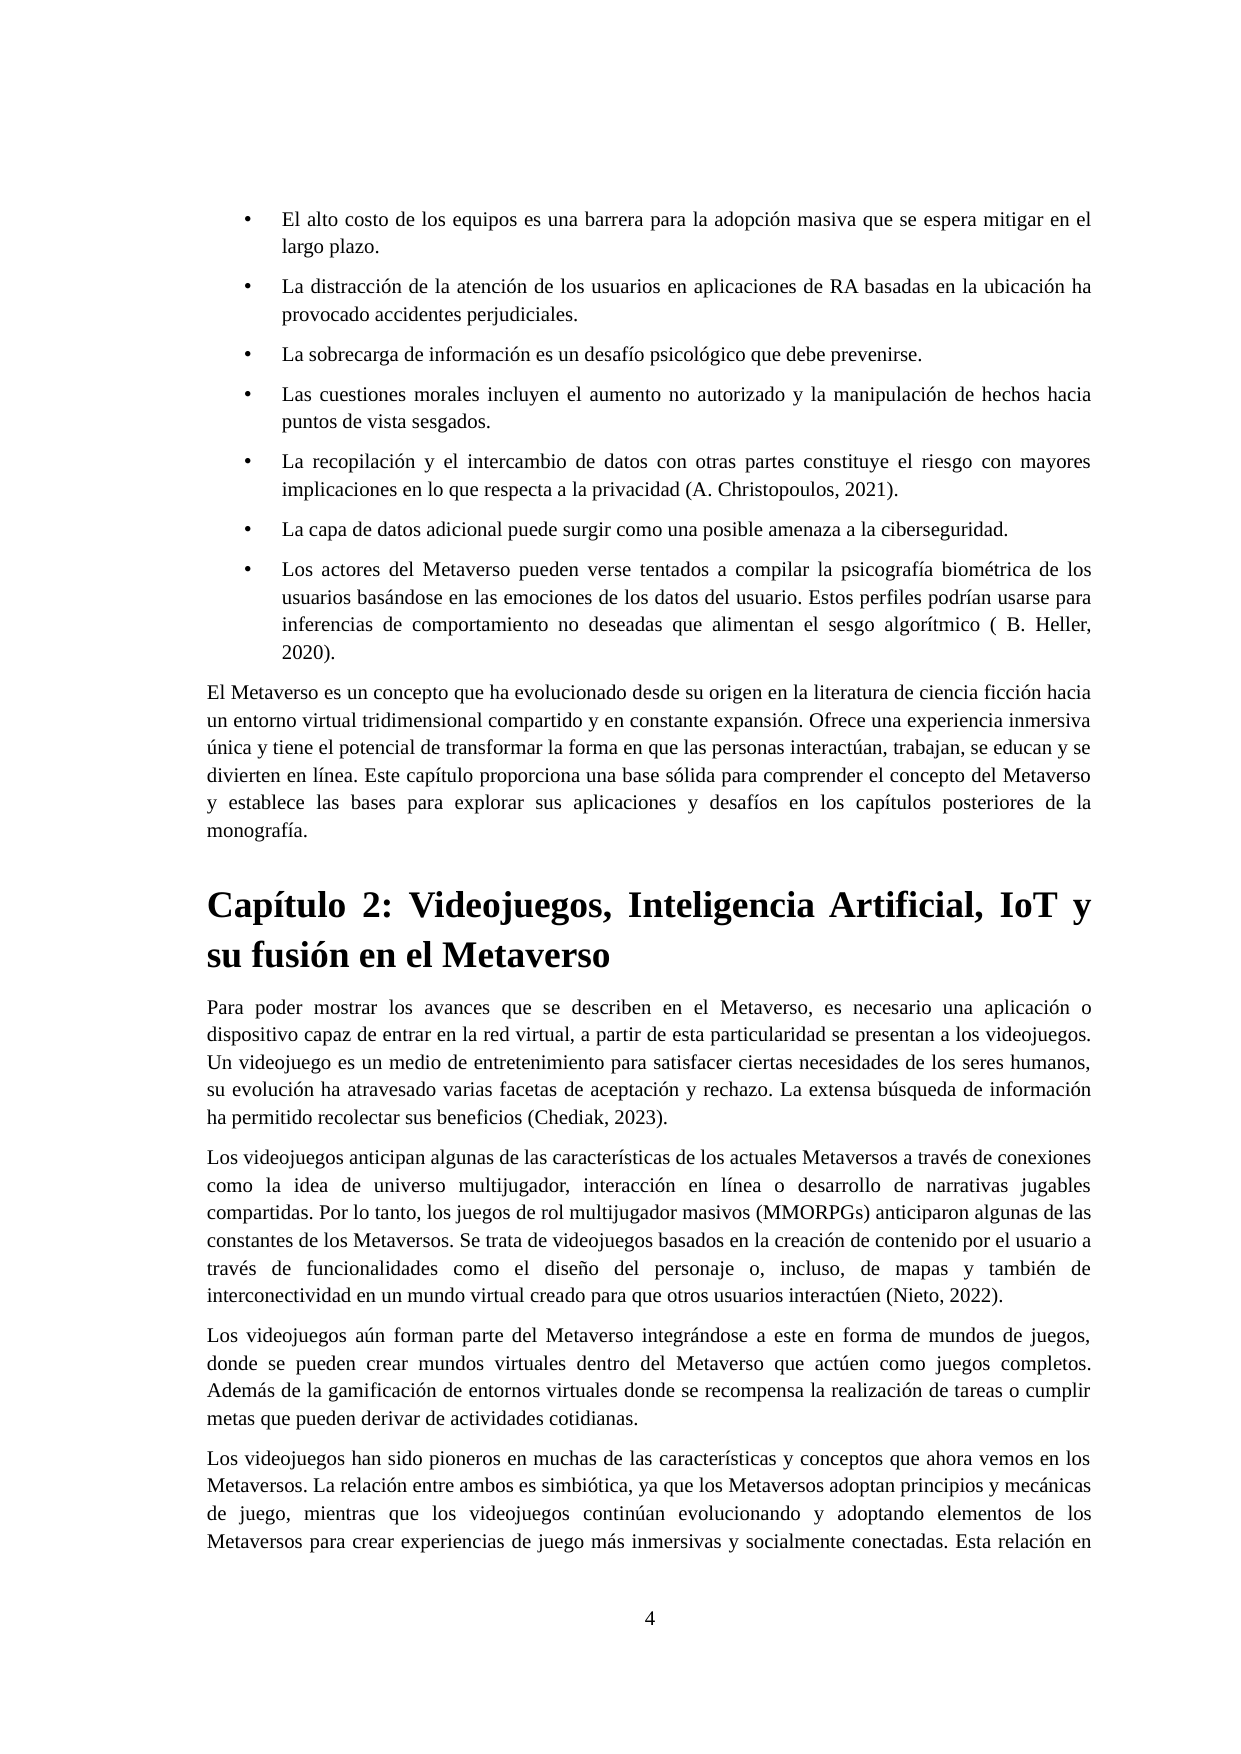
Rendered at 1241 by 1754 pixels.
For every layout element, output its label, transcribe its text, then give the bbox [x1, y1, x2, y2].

list Los actores del Metaverso pueden verse tentados a compilar la psicografía biométrica de los usuarios basándose en las emociones de los datos del usuario. Estos perfiles podrían usarse para inferencias de comportamiento no deseadas que alimentan el sesgo algorítmico ( B. Heller, 2020). [244, 557, 1093, 664]
list La sobrecarga de información es un desafío psicológico que debe prevenirse. [244, 342, 1093, 366]
list La distracción de la atención de los usuarios en aplicaciones de RA basadas en la ubicación ha provocado accidentes perjudiciales. [244, 274, 1093, 326]
list La recopilación y el intercambio de datos con otras partes constituye el riesgo con mayores implicaciones en lo que respecta a la privacidad (A. Christopoulos, 2021). [244, 449, 1093, 501]
subtitle Capítulo 2: Videojuegos, Inteligencia Artificial, IoT y su fusión en el Metaverso [207, 883, 1093, 976]
text El Metaverso es un concepto que ha evolucionado desde su origen en la literatura de ciencia ficción hacia un entorno virtual tridimensional compartido y en constante expansión. Ofrece una experiencia inmersiva única y tiene el potencial de transformar la forma en que las personas interactúan, trabajan, se educan y se divierten en línea. Este capítulo proporciona una base sólida para comprender el concepto del Metaverso y establece las bases para explorar sus aplicaciones y desafíos en los capítulos posteriores de la monografía. [207, 680, 1093, 842]
text Los videojuegos anticipan algunas de las características de los actuales Metaversos a través de conexiones como la idea de universo multijugador, interacción en línea o desarrollo de narrativas jugables compartidas. Por lo tanto, los juegos de rol multijugador masivos (MMORPGs) anticiparon algunas de las constantes de los Metaversos. Se trata de videojuegos basados en la creación de contenido por el usuario a través de funcionalidades como el diseño del personaje o, incluso, de mapas y también de interconectividad en un mundo virtual creado para que otros usuarios interactúen (Nieto, 2022). [207, 1145, 1093, 1307]
list El alto costo de los equipos es una barrera para la adopción masiva que se espera mitigar en el largo plazo. [244, 207, 1093, 258]
list Las cuestiones morales incluyen el aumento no autorizado y la manipulación de hechos hacia puntos de vista sesgados. [244, 382, 1093, 433]
text Los videojuegos aún forman parte del Metaverso integrándose a este en forma de mundos de juegos, donde se pueden crear mundos virtuales dentro del Metaverso que actúen como juegos completos. Además de la gamificación de entornos virtuales donde se recompensa la realización de tareas o cumplir metas que pueden derivar de actividades cotidianas. [207, 1323, 1093, 1430]
list La capa de datos adicional puede surgir como una posible amenaza a la ciberseguridad. [244, 517, 1093, 541]
text Para poder mostrar los avances que se describen en el Metaverso, es necesario una aplicación o dispositivo capaz de entrar en la red virtual, a partir de esta particularidad se presentan a los videojuegos. Un videojuego es un medio de entretenimiento para satisfacer ciertas necesidades de los seres humanos, su evolución ha atravesado varias facetas de aceptación y rechazo. La extensa búsqueda de información ha permitido recolectar sus beneficios (Chediak, 2023). [207, 994, 1093, 1129]
text Los videojuegos han sido pioneros en muchas de las características y conceptos que ahora vemos en los Metaversos. La relación entre ambos es simbiótica, ya que los Metaversos adoptan principios y mecánicas de juego, mientras que los videojuegos continúan evolucionando y adoptando elementos de los Metaversos para crear experiencias de juego más inmersivas y socialmente conectadas. Esta relación en [207, 1446, 1093, 1553]
